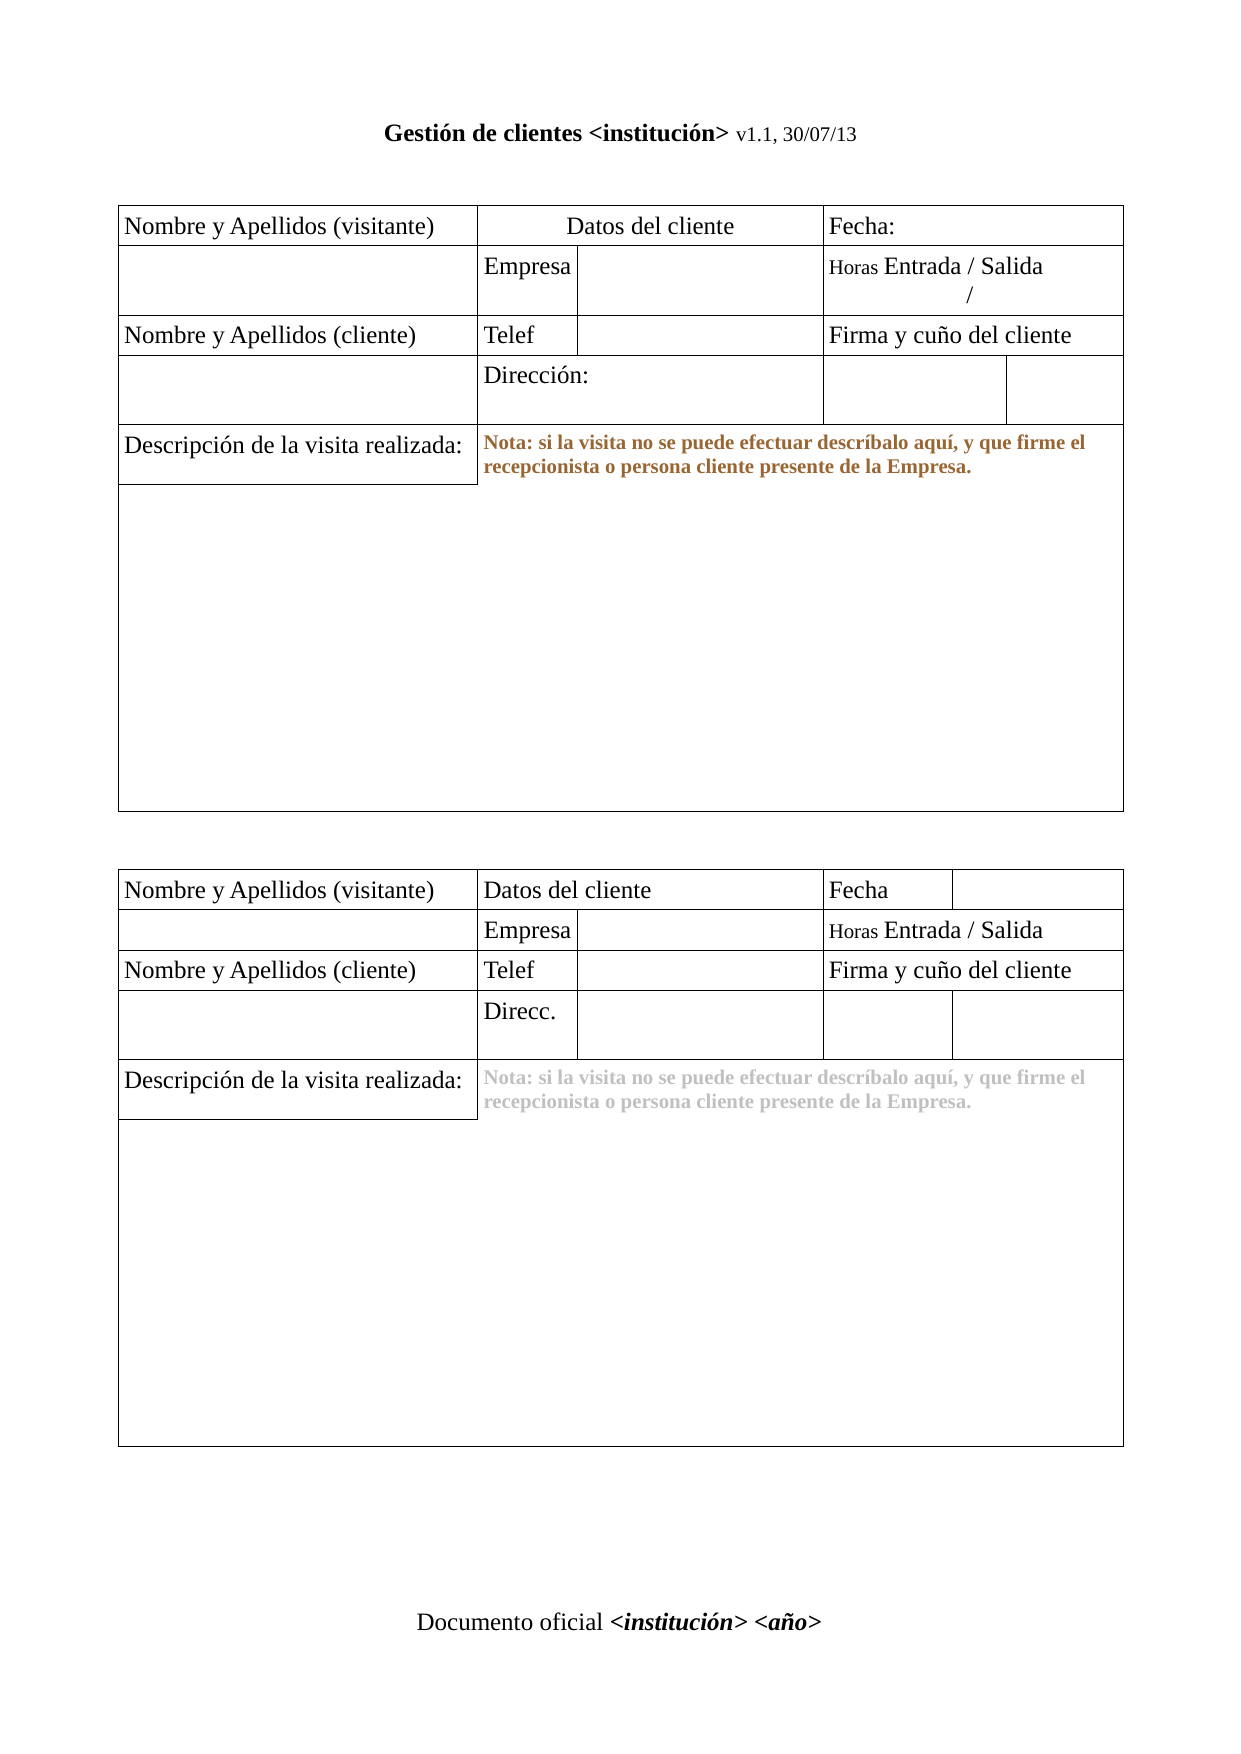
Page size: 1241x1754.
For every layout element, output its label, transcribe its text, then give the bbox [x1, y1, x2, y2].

table_cell Nombre y Apellidos (cliente) [119, 316, 477, 355]
table_cell Nota: si la visita no se puede efectuar descríbalo aquí, y que firme el recepcionista o persona cliente presente de la Empresa. [478, 425, 1123, 483]
table_cell [119, 1119, 1123, 1446]
table_header Nombre y Apellidos (visitante) [119, 206, 477, 245]
table_cell Empresa [478, 246, 577, 314]
table_cell Firma y cuño del cliente [824, 951, 1123, 990]
table_cell Telef [478, 316, 577, 355]
table_cell Telef [478, 951, 577, 990]
table_cell [119, 991, 477, 1059]
table_cell Empresa [478, 910, 577, 949]
table_cell [578, 991, 823, 1059]
table_header Nombre y Apellidos (visitante) [119, 870, 477, 909]
table_cell [119, 356, 477, 424]
table_header [953, 870, 1123, 909]
table_cell Nota: si la visita no se puede efectuar descríbalo aquí, y que firme el recepcionista o persona cliente presente de la Empresa. [478, 1060, 1123, 1119]
table_cell [119, 484, 1123, 811]
table_cell Descripción de la visita realizada: [119, 1060, 477, 1119]
table_cell [824, 991, 952, 1059]
table_cell Direcc. [478, 991, 577, 1059]
table_cell [953, 991, 1123, 1059]
table_cell [578, 246, 823, 314]
table_cell [119, 246, 477, 314]
table_header Datos del cliente [478, 206, 823, 245]
table_header Fecha [824, 870, 952, 909]
table_cell [578, 951, 823, 990]
table_cell Descripción de la visita realizada: [119, 425, 477, 483]
table_cell Nombre y Apellidos (cliente) [119, 951, 477, 990]
table_cell [824, 356, 1006, 424]
table_cell [119, 910, 477, 949]
table_cell Horas Entrada / Salida / [824, 246, 1123, 314]
table_cell Dirección: [478, 356, 823, 424]
table_cell Horas Entrada / Salida [824, 910, 1123, 949]
table_header Datos del cliente [478, 870, 823, 909]
table_cell [1007, 356, 1123, 424]
table_header Fecha: [824, 206, 1123, 245]
table_cell Firma y cuño del cliente [824, 316, 1123, 355]
table_cell [578, 316, 823, 355]
table_cell [578, 910, 823, 949]
